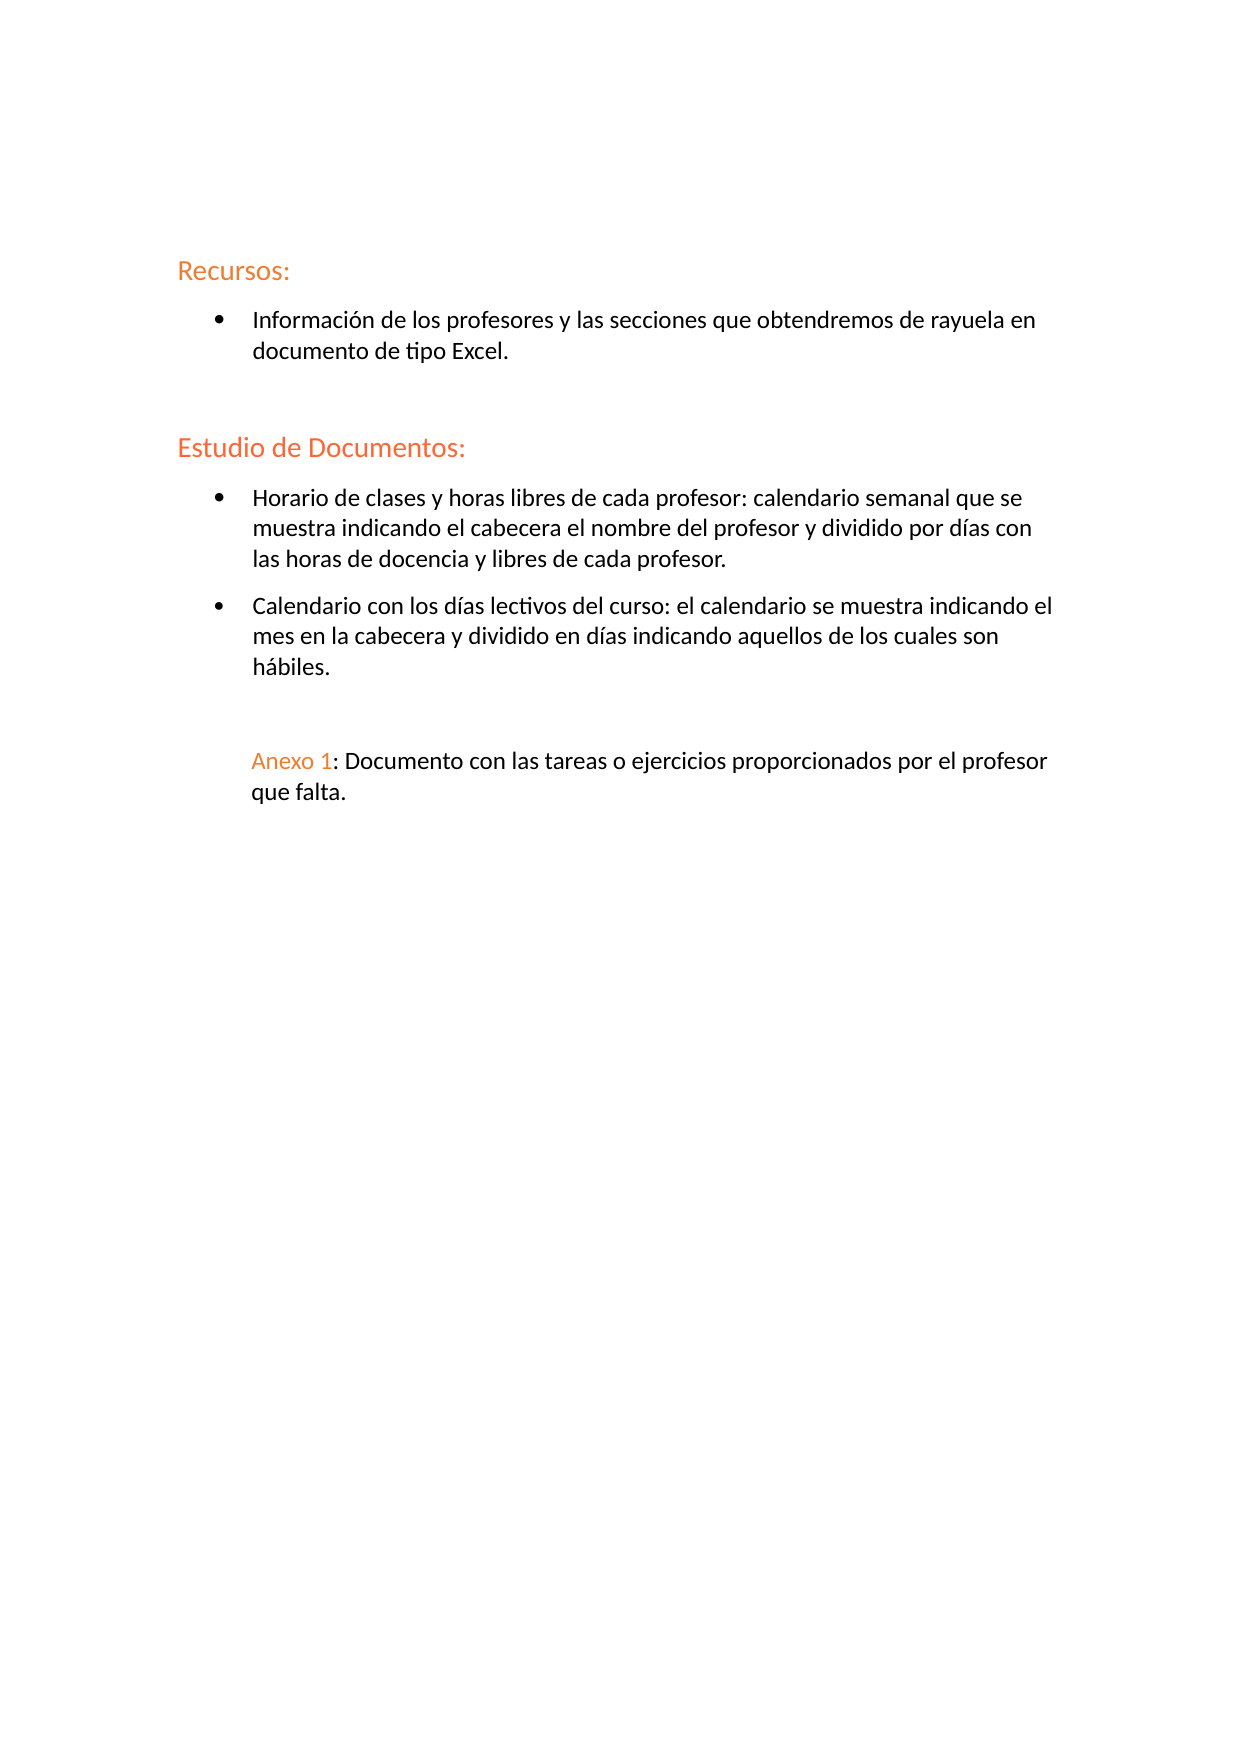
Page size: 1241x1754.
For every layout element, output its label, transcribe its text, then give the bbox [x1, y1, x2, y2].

text Estudio de Documentos: [177, 429, 1063, 465]
text Anexo 1: Documento con las tareas o ejercicios proporcionados por el profesor que falta. [177, 745, 1063, 806]
list Horario de clases y horas libres de cada profesor: calendario semanal que se muestra indicando el cabecera el nombre del profesor y dividido por días con las horas de docencia y libres de cada profesor. [215, 482, 1063, 573]
list Información de los profesores y las secciones que obtendremos de rayuela en documento de tipo Excel. [215, 304, 1063, 366]
list Calendario con los días lectivos del curso: el calendario se muestra indicando el mes en la cabecera y dividido en días indicando aquellos de los cuales son hábiles. [215, 590, 1063, 681]
text Recursos: [177, 252, 1063, 288]
